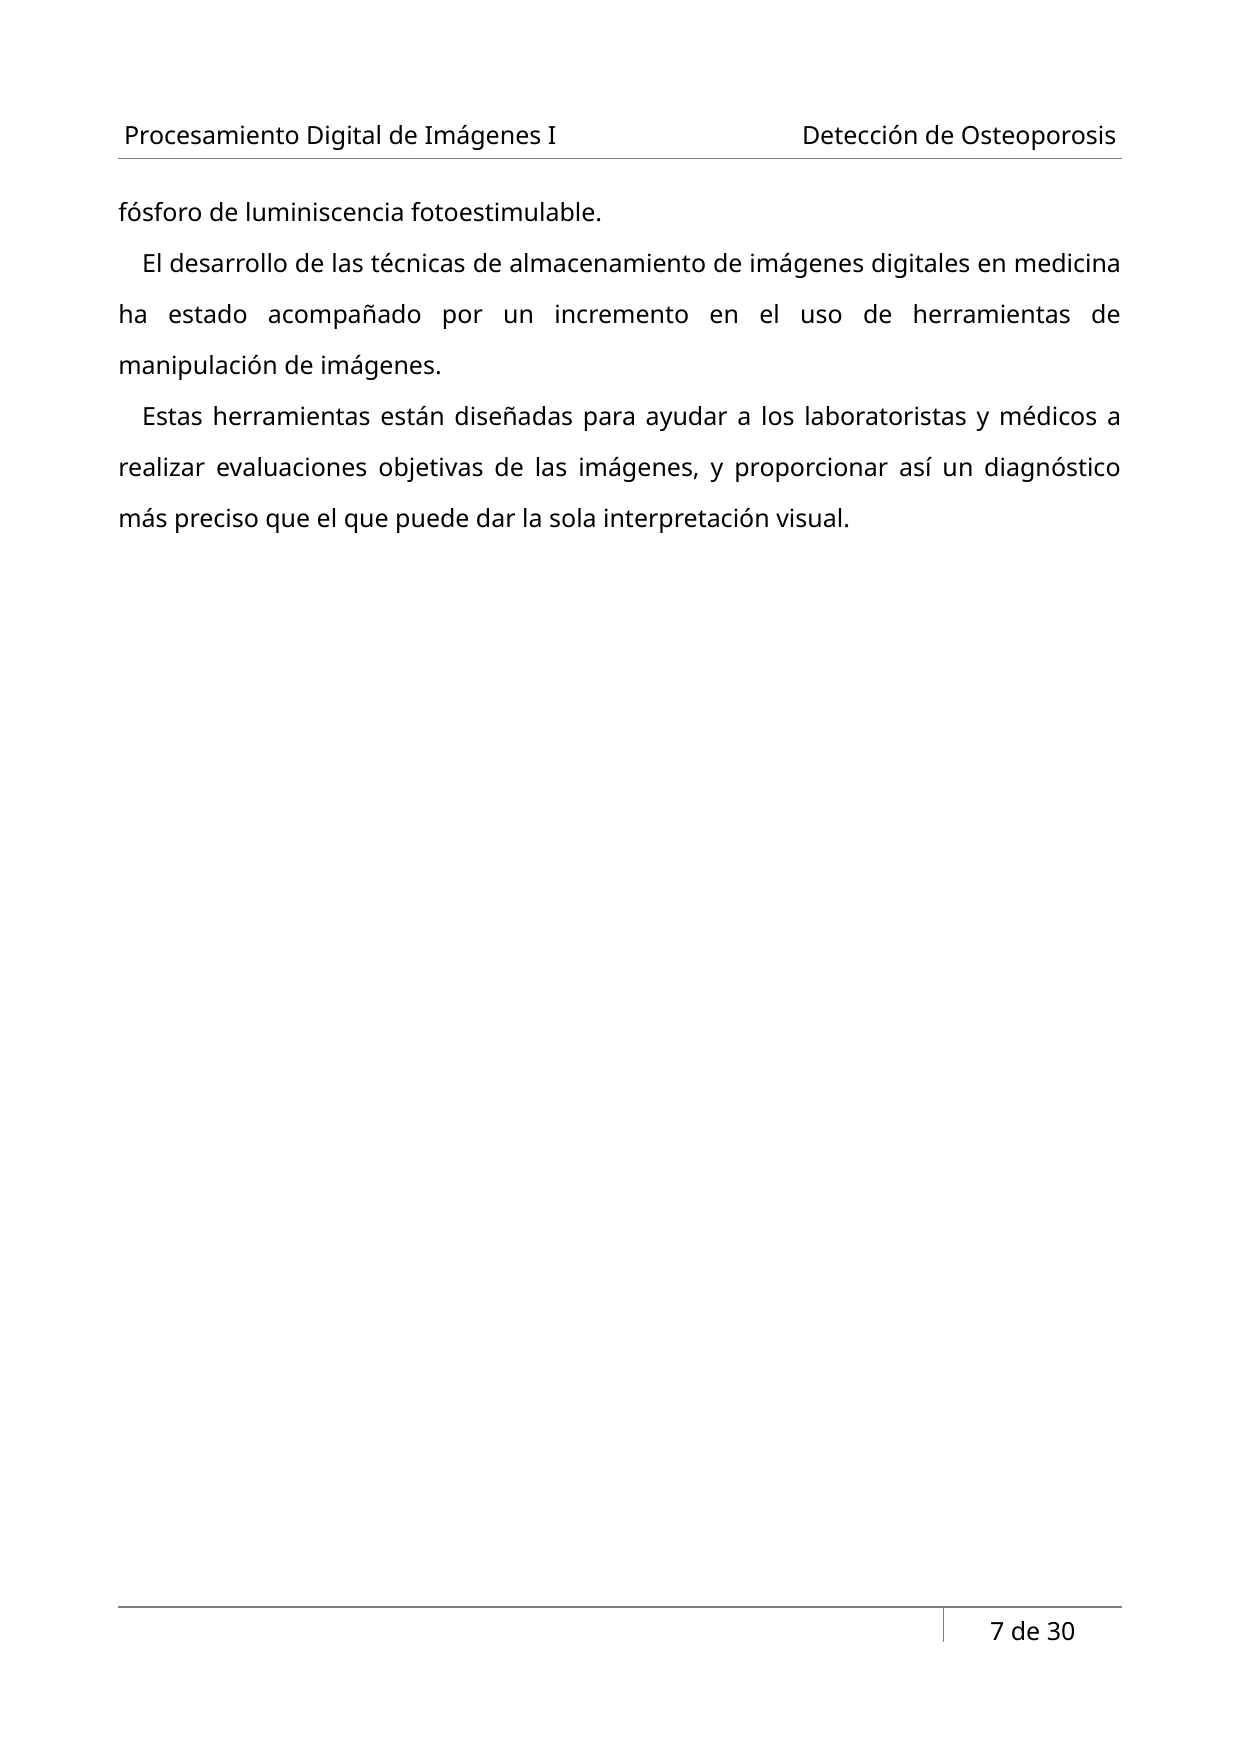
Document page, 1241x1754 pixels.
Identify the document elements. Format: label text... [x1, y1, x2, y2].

text Estas herramientas están diseñadas para ayudar a los laboratoristas y médicos a realizar evaluaciones objetivas de las imágenes, y proporcionar así un diagnóstico más preciso que el que puede dar la sola interpretación visual. [118, 399, 1122, 535]
text El desarrollo de las técnicas de almacenamiento de imágenes digitales en medicina ha estado acompañado por un incremento en el uso de herramientas de manipulación de imágenes. [118, 246, 1122, 382]
text fósforo de luminiscencia fotoestimulable. [118, 195, 1122, 229]
